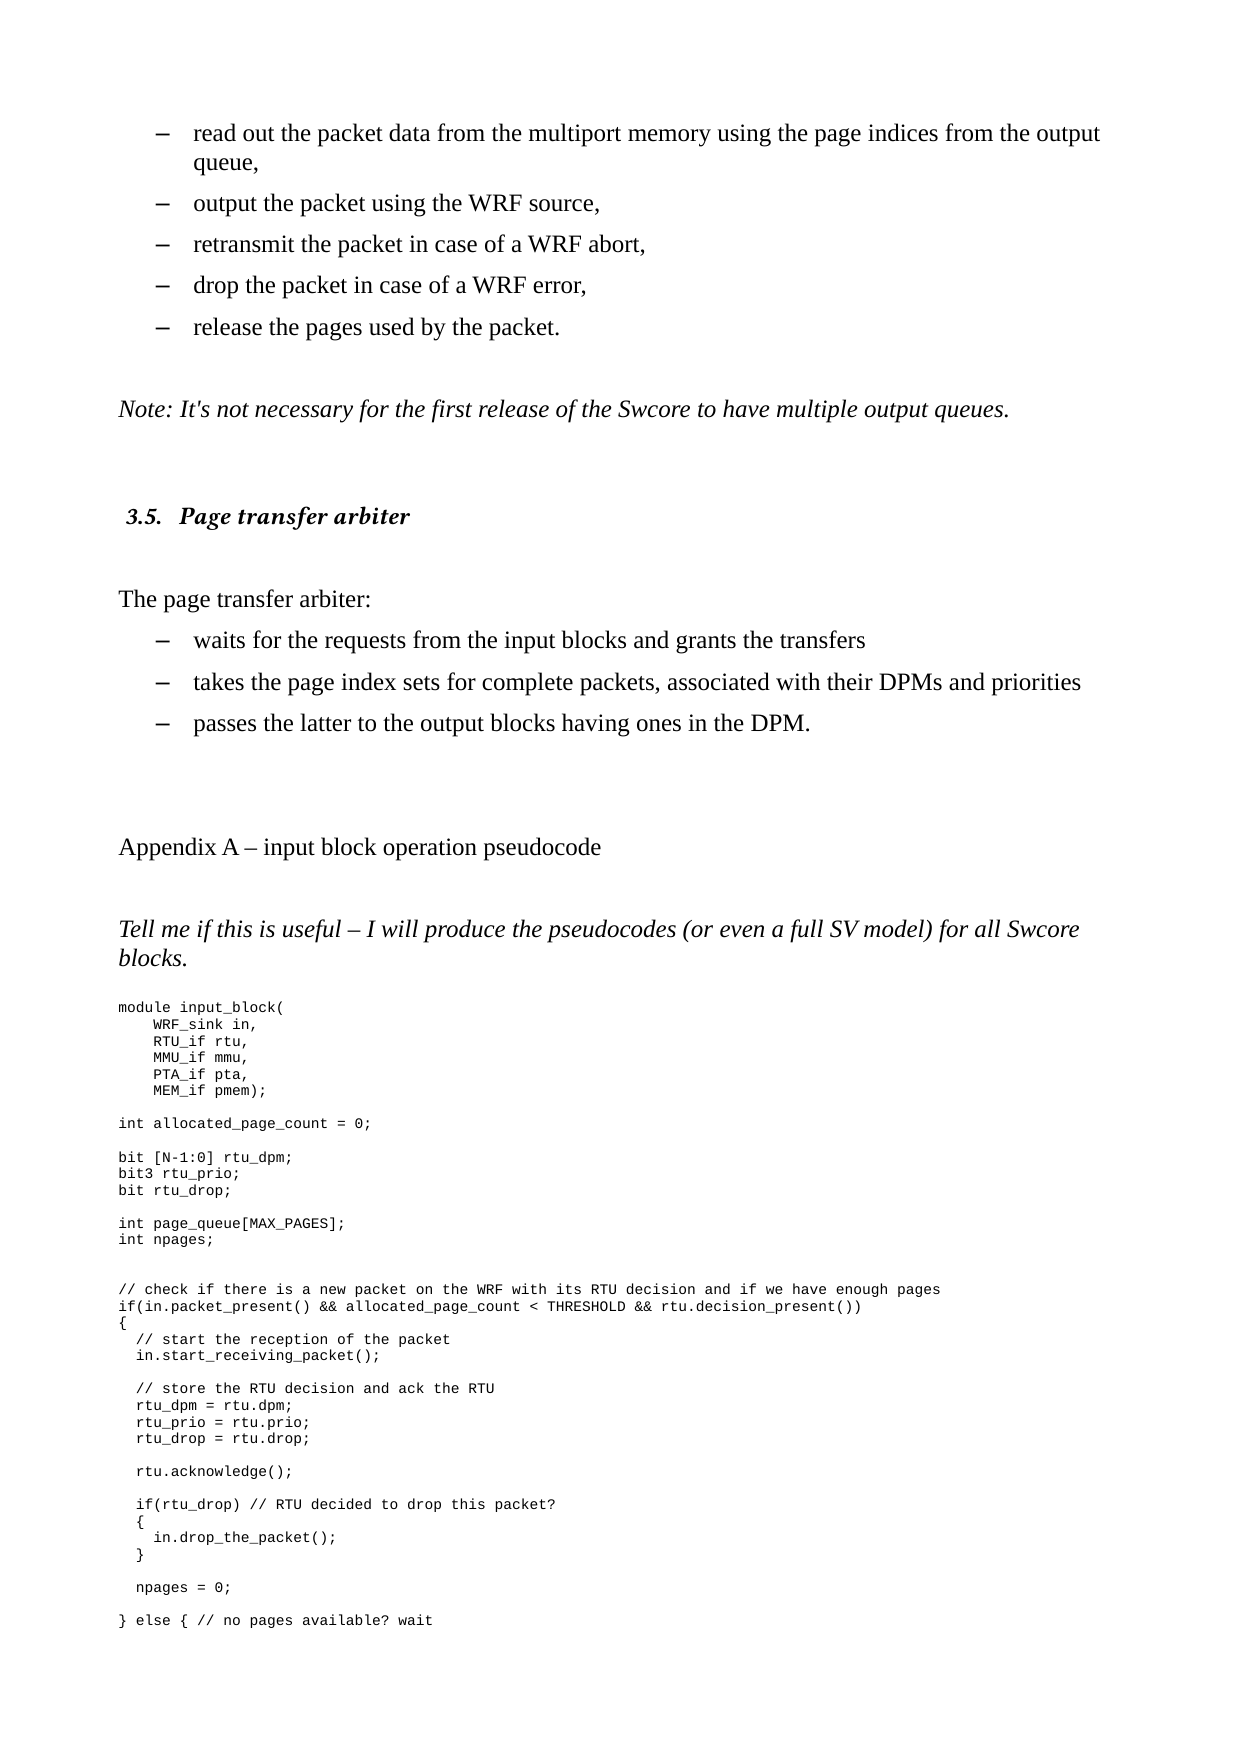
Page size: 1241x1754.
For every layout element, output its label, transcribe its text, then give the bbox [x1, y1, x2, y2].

list retransmit the packet in case of a WRF abort, [156, 229, 1122, 258]
text Tell me if this is useful – I will produce the pseudocodes (or even a full SV model) for all Swcore blocks. [118, 914, 1122, 972]
text // store the RTU decision and ack the RTU [118, 1382, 1122, 1398]
text WRF_sink in, [118, 1017, 1122, 1034]
text int page_queue[MAX_PAGES]; [118, 1216, 1122, 1233]
text // check if there is a new packet on the WRF with its RTU decision and if we have enough pages [118, 1282, 1122, 1299]
list release the pages used by the packet. [156, 312, 1122, 341]
text module input_block( [118, 1001, 1122, 1017]
text int allocated_page_count = 0; [118, 1117, 1122, 1133]
text MEM_if pmem); [118, 1083, 1122, 1100]
text rtu.acknowledge(); [118, 1464, 1122, 1481]
text RTU_if rtu, [118, 1034, 1122, 1050]
list waits for the requests from the input blocks and grants the transfers [156, 625, 1122, 654]
text Note: It's not necessary for the first release of the Swcore to have multiple output queues. [118, 394, 1122, 423]
text in.start_receiving_packet(); [118, 1348, 1122, 1365]
list passes the latter to the output blocks having ones in the DPM. [156, 708, 1122, 737]
list takes the page index sets for complete packets, associated with their DPMs and priorities [156, 667, 1122, 695]
text The page transfer arbiter: [118, 584, 1122, 613]
text MMU_if mmu, [118, 1050, 1122, 1067]
text bit3 rtu_prio; [118, 1166, 1122, 1183]
text } [118, 1547, 1122, 1564]
text in.drop_the_packet(); [118, 1531, 1122, 1547]
text int npages; [118, 1233, 1122, 1249]
text PTA_if pta, [118, 1067, 1122, 1083]
text { [118, 1315, 1122, 1332]
subtitle Page transfer arbiter [118, 502, 1122, 530]
text bit rtu_drop; [118, 1183, 1122, 1199]
text { [118, 1514, 1122, 1531]
text bit [N-1:0] rtu_dpm; [118, 1150, 1122, 1166]
list drop the packet in case of a WRF error, [156, 271, 1122, 299]
text npages = 0; [118, 1580, 1122, 1597]
text if(in.packet_present() && allocated_page_count < THRESHOLD && rtu.decision_present()) [118, 1299, 1122, 1315]
text rtu_dpm = rtu.dpm; [118, 1398, 1122, 1415]
list read out the packet data from the multiport memory using the page indices from the output queue, [156, 118, 1122, 176]
text // start the reception of the packet [118, 1332, 1122, 1348]
text if(rtu_drop) // RTU decided to drop this packet? [118, 1498, 1122, 1514]
text } else { // no pages available? wait [118, 1613, 1122, 1630]
text rtu_prio = rtu.prio; [118, 1415, 1122, 1431]
list output the packet using the WRF source, [156, 188, 1122, 217]
text Appendix A – input block operation pseudocode [118, 832, 1122, 860]
text rtu_drop = rtu.drop; [118, 1431, 1122, 1448]
